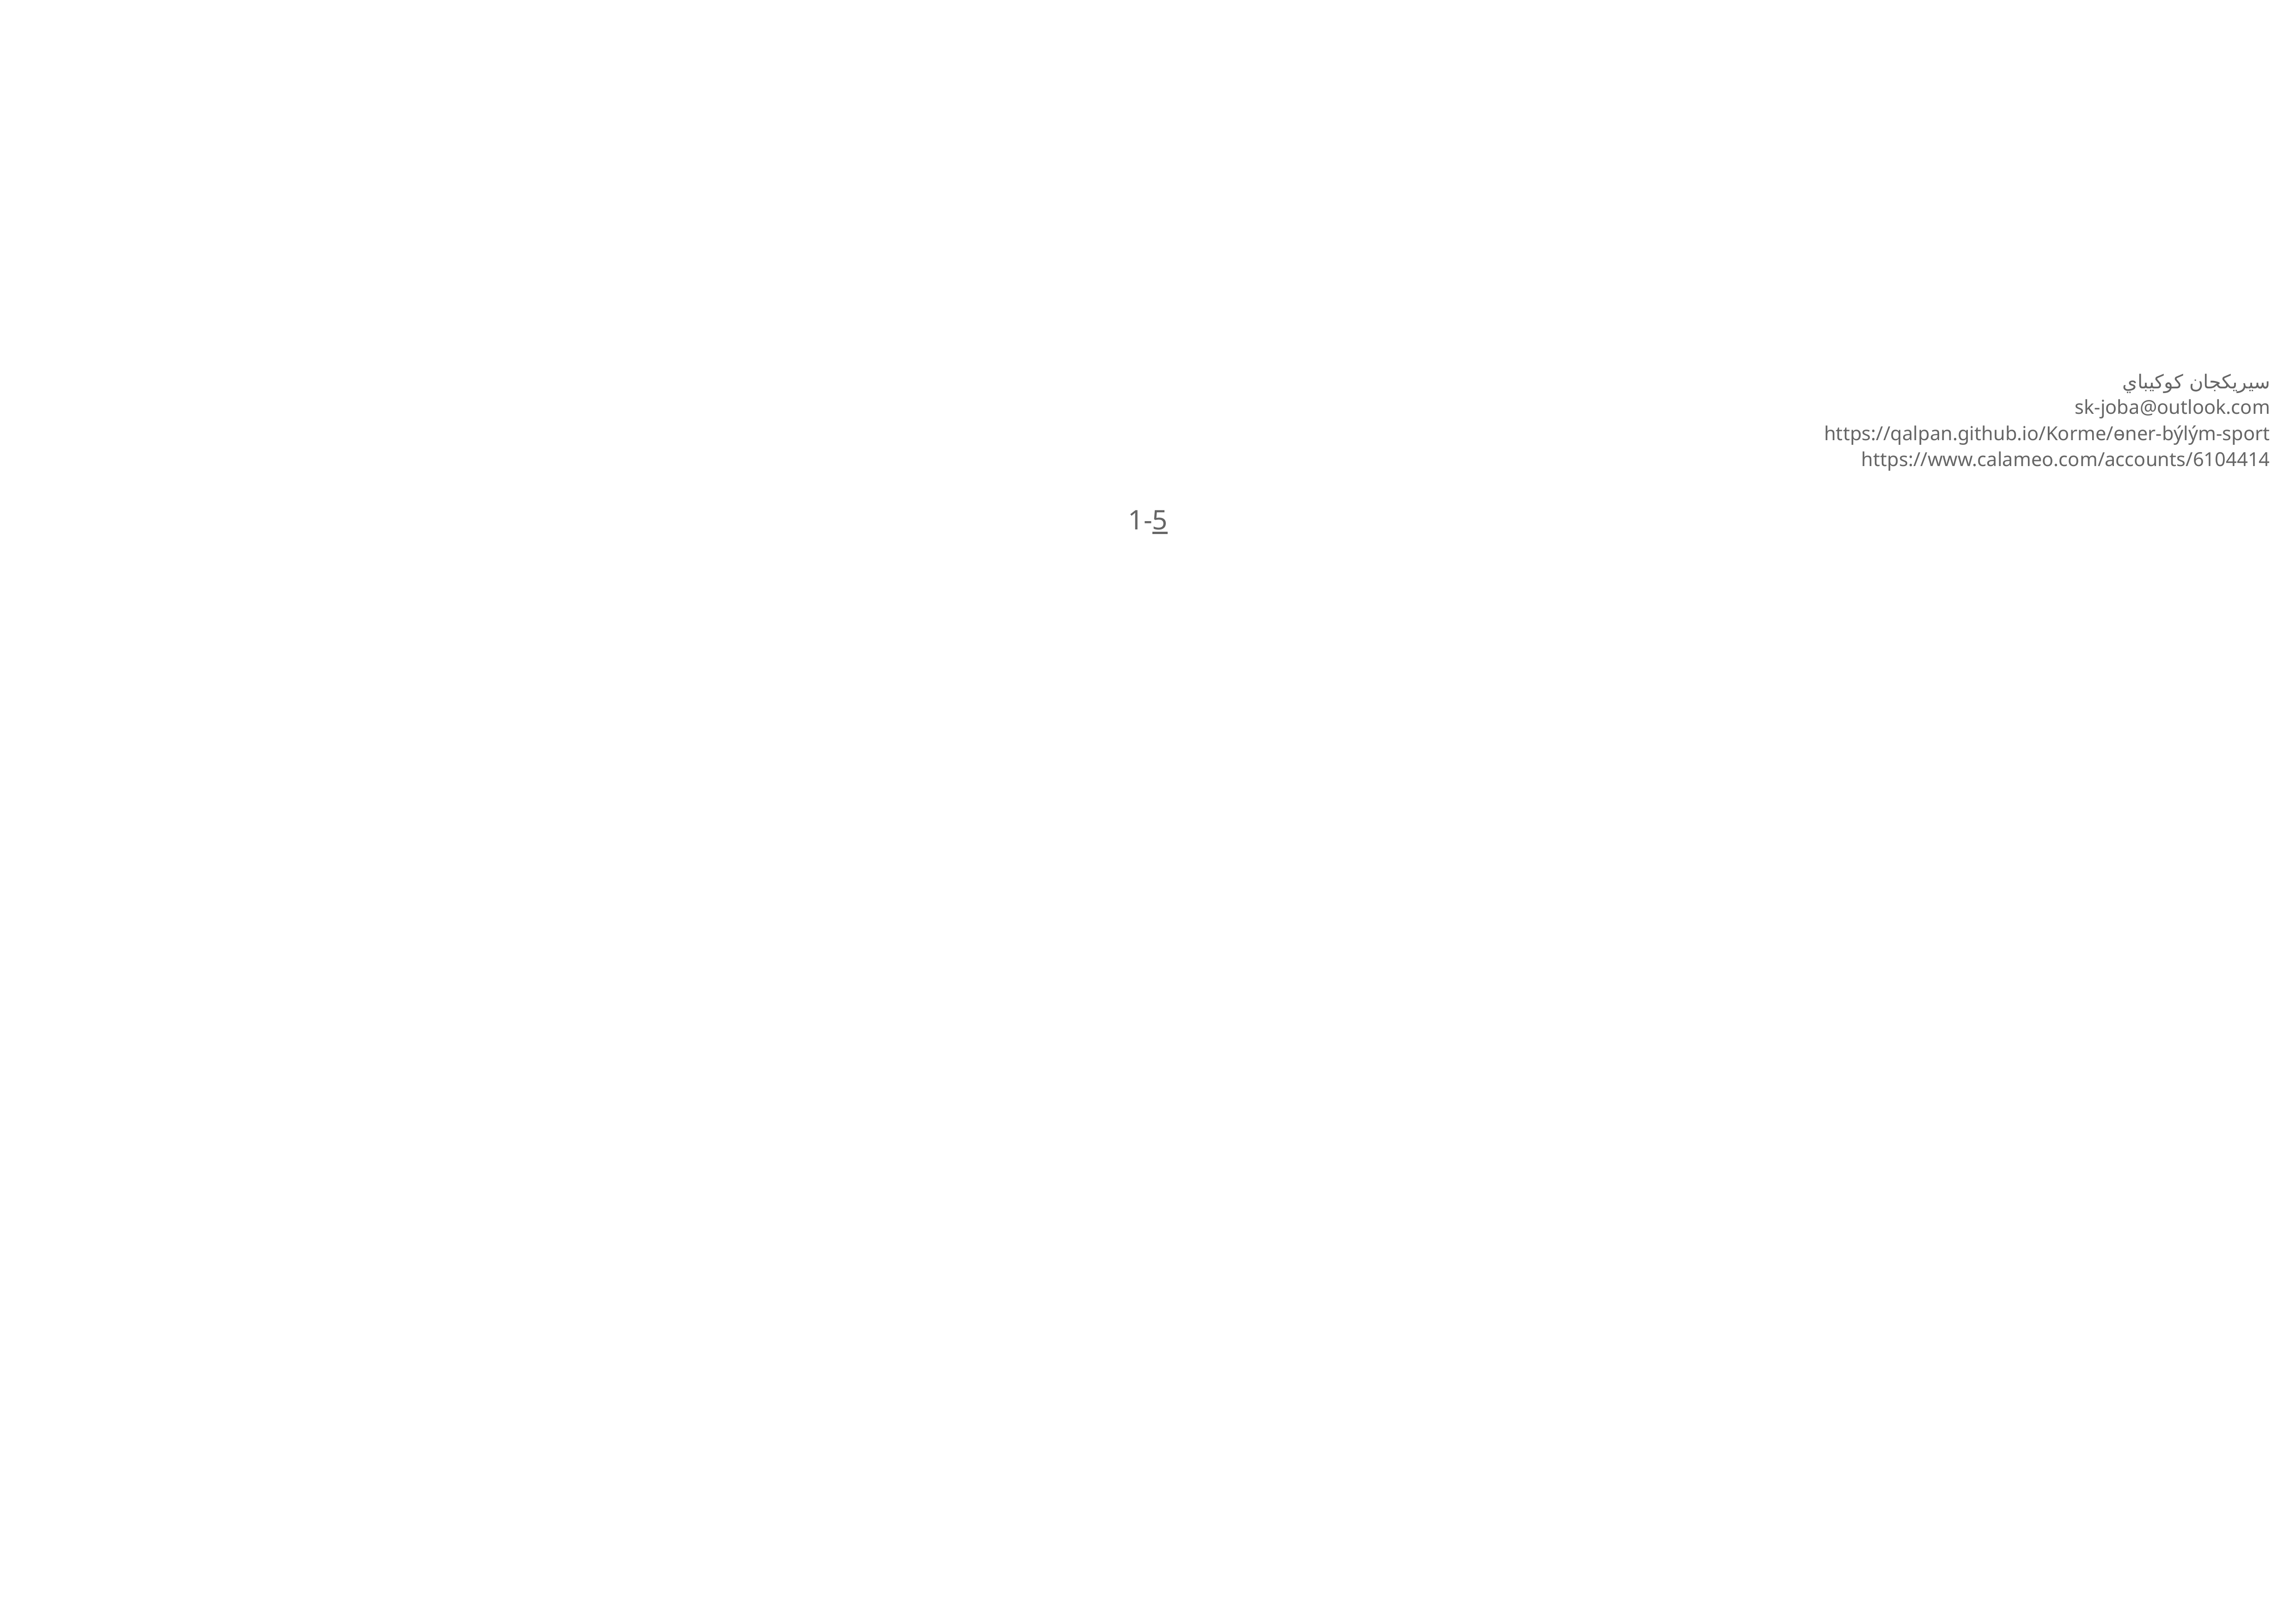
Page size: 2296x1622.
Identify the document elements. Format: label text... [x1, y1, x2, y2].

table_cell [324, 25, 399, 472]
table_cell [24, 25, 103, 472]
table_cell [104, 25, 174, 472]
table_cell [249, 25, 324, 472]
table_cell [399, 25, 474, 472]
table_cell [773, 25, 848, 472]
table_cell [848, 25, 923, 472]
text 1-5 [24, 501, 2271, 538]
table_cell [174, 25, 249, 472]
table_cell سيريكجان كوكيباي sk-joba@outlook.com https://qalpan.github.io/Korme/өner-býlým-sport https://www.calameo.com/accounts/6104414 [1148, 25, 2270, 472]
table_cell [549, 25, 624, 472]
table_cell [1004, 25, 1073, 472]
table_cell [624, 25, 698, 472]
table_cell [474, 25, 549, 472]
table_cell [1073, 25, 1147, 472]
table_cell [923, 25, 1004, 472]
table_cell [698, 25, 773, 472]
